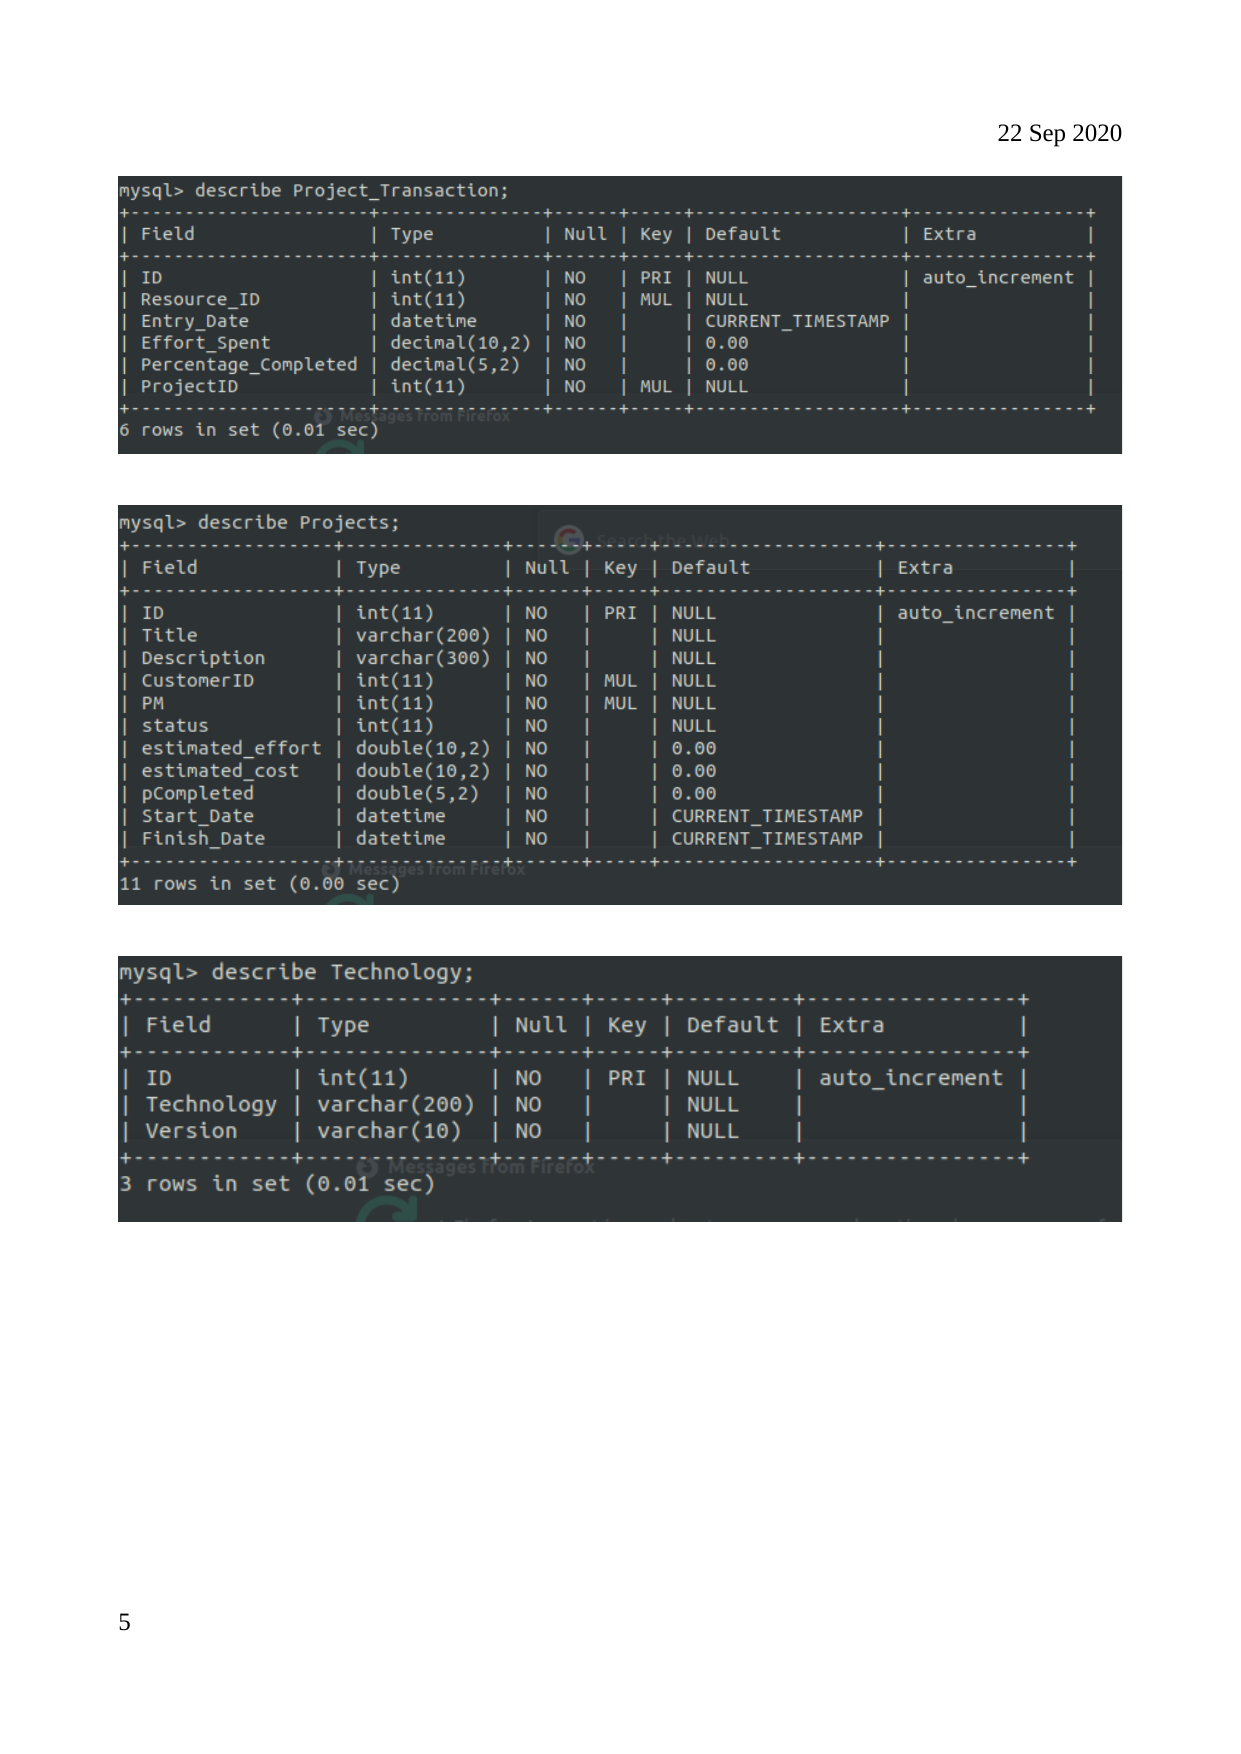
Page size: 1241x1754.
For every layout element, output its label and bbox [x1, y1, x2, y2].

picture [118, 505, 1123, 905]
picture [118, 956, 1123, 1222]
picture [118, 176, 1123, 454]
